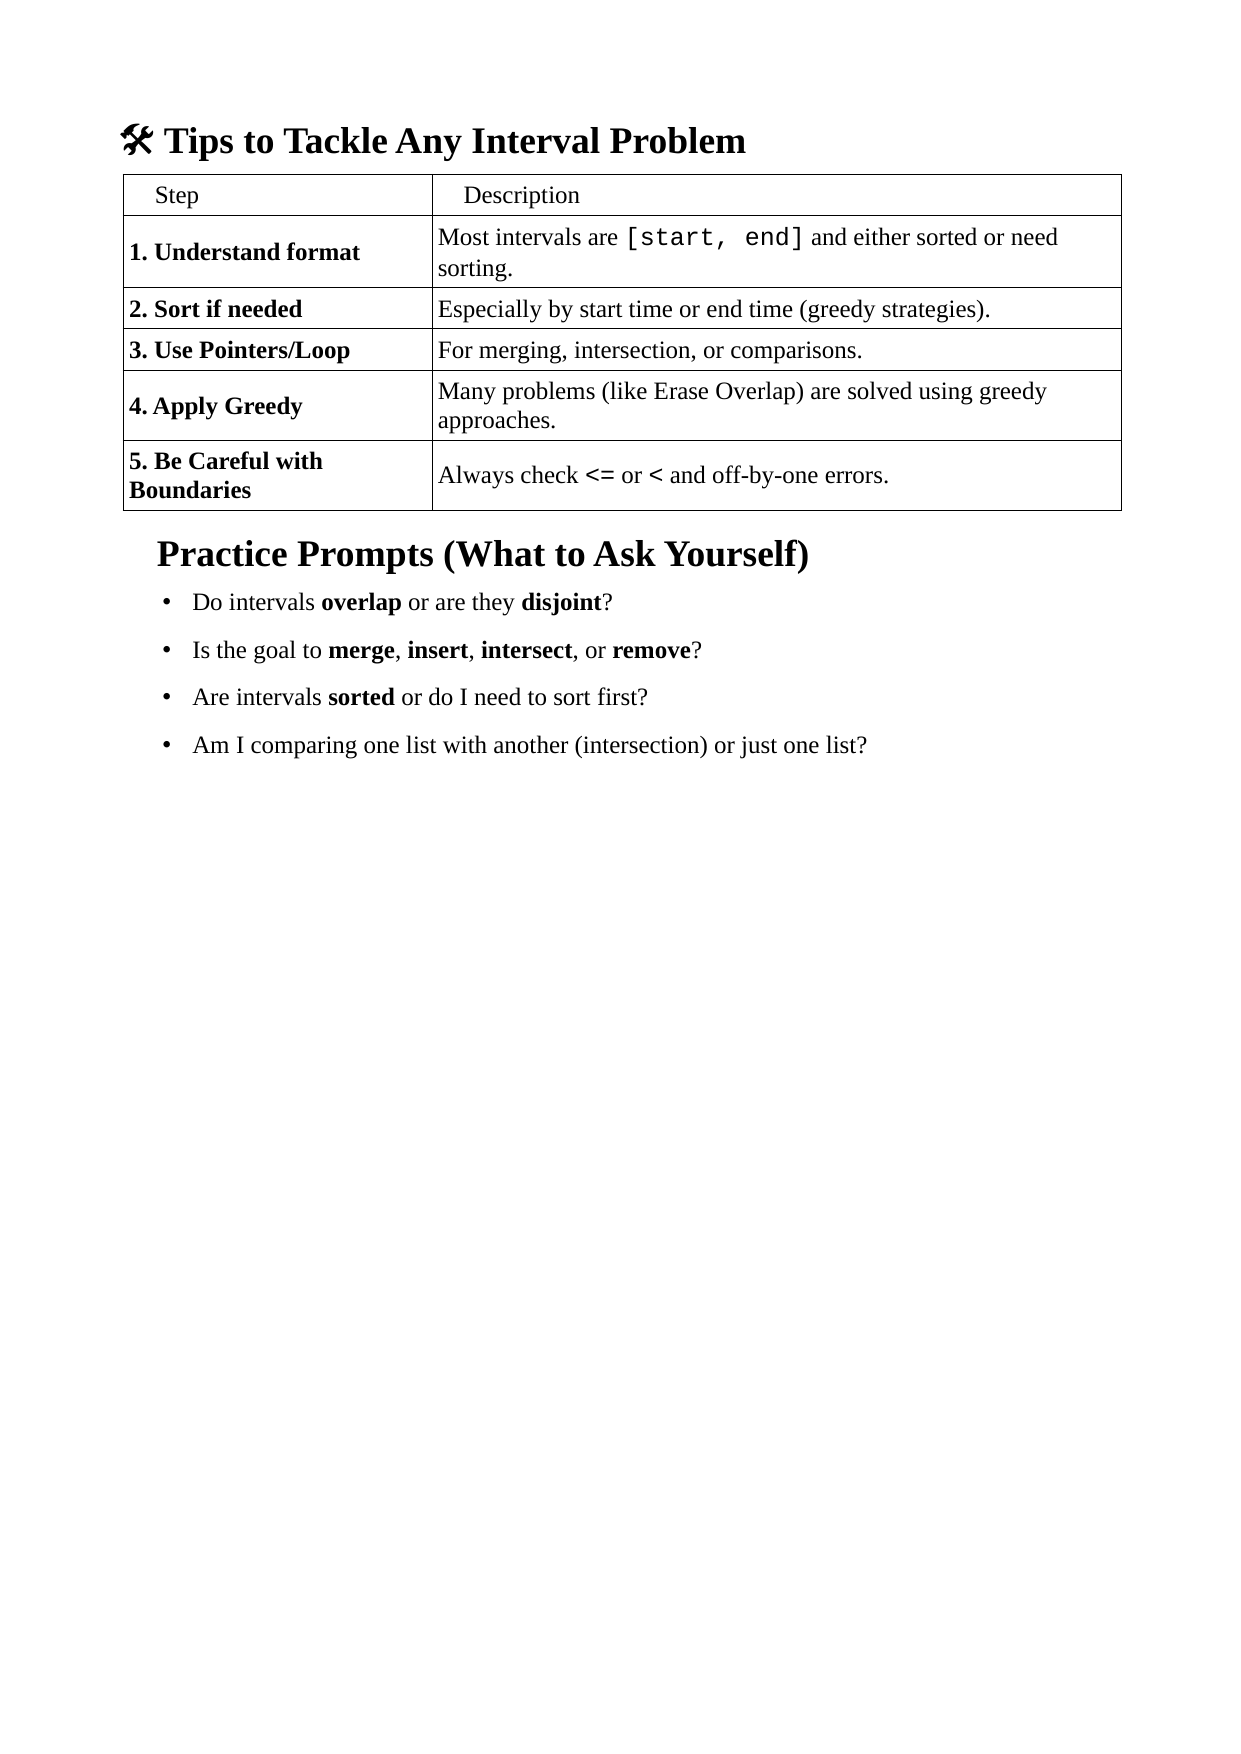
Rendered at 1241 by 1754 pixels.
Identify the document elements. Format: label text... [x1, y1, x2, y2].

table_header 📌 Description [433, 175, 1121, 215]
list Am I comparing one list with another (intersection) or just one list? [162, 730, 1122, 759]
list Are intervals sorted or do I need to sort first? [162, 682, 1122, 711]
table_cell For merging, intersection, or comparisons. [433, 329, 1121, 369]
table_cell 2. Sort if needed [124, 288, 432, 328]
subtitle 🛠 Tips to Tackle Any Interval Problem [118, 118, 1122, 161]
subtitle 🧠 Practice Prompts (What to Ask Yourself) [118, 531, 1122, 574]
table_cell Always check <= or < and off-by-one errors. [433, 441, 1121, 509]
list Is the goal to merge, insert, intersect, or remove? [162, 635, 1122, 663]
table_cell 4. Apply Greedy [124, 371, 432, 439]
list Do intervals overlap or are they disjoint? [162, 587, 1122, 616]
table_cell 5. Be Careful with Boundaries [124, 441, 432, 509]
table_header ✅ Step [124, 175, 432, 215]
table_cell Especially by start time or end time (greedy strategies). [433, 288, 1121, 328]
table_cell Many problems (like Erase Overlap) are solved using greedy approaches. [433, 371, 1121, 439]
table_cell 1. Understand format [124, 216, 432, 287]
table_cell Most intervals are [start, end] and either sorted or need sorting. [433, 216, 1121, 287]
table_cell 3. Use Pointers/Loop [124, 329, 432, 369]
